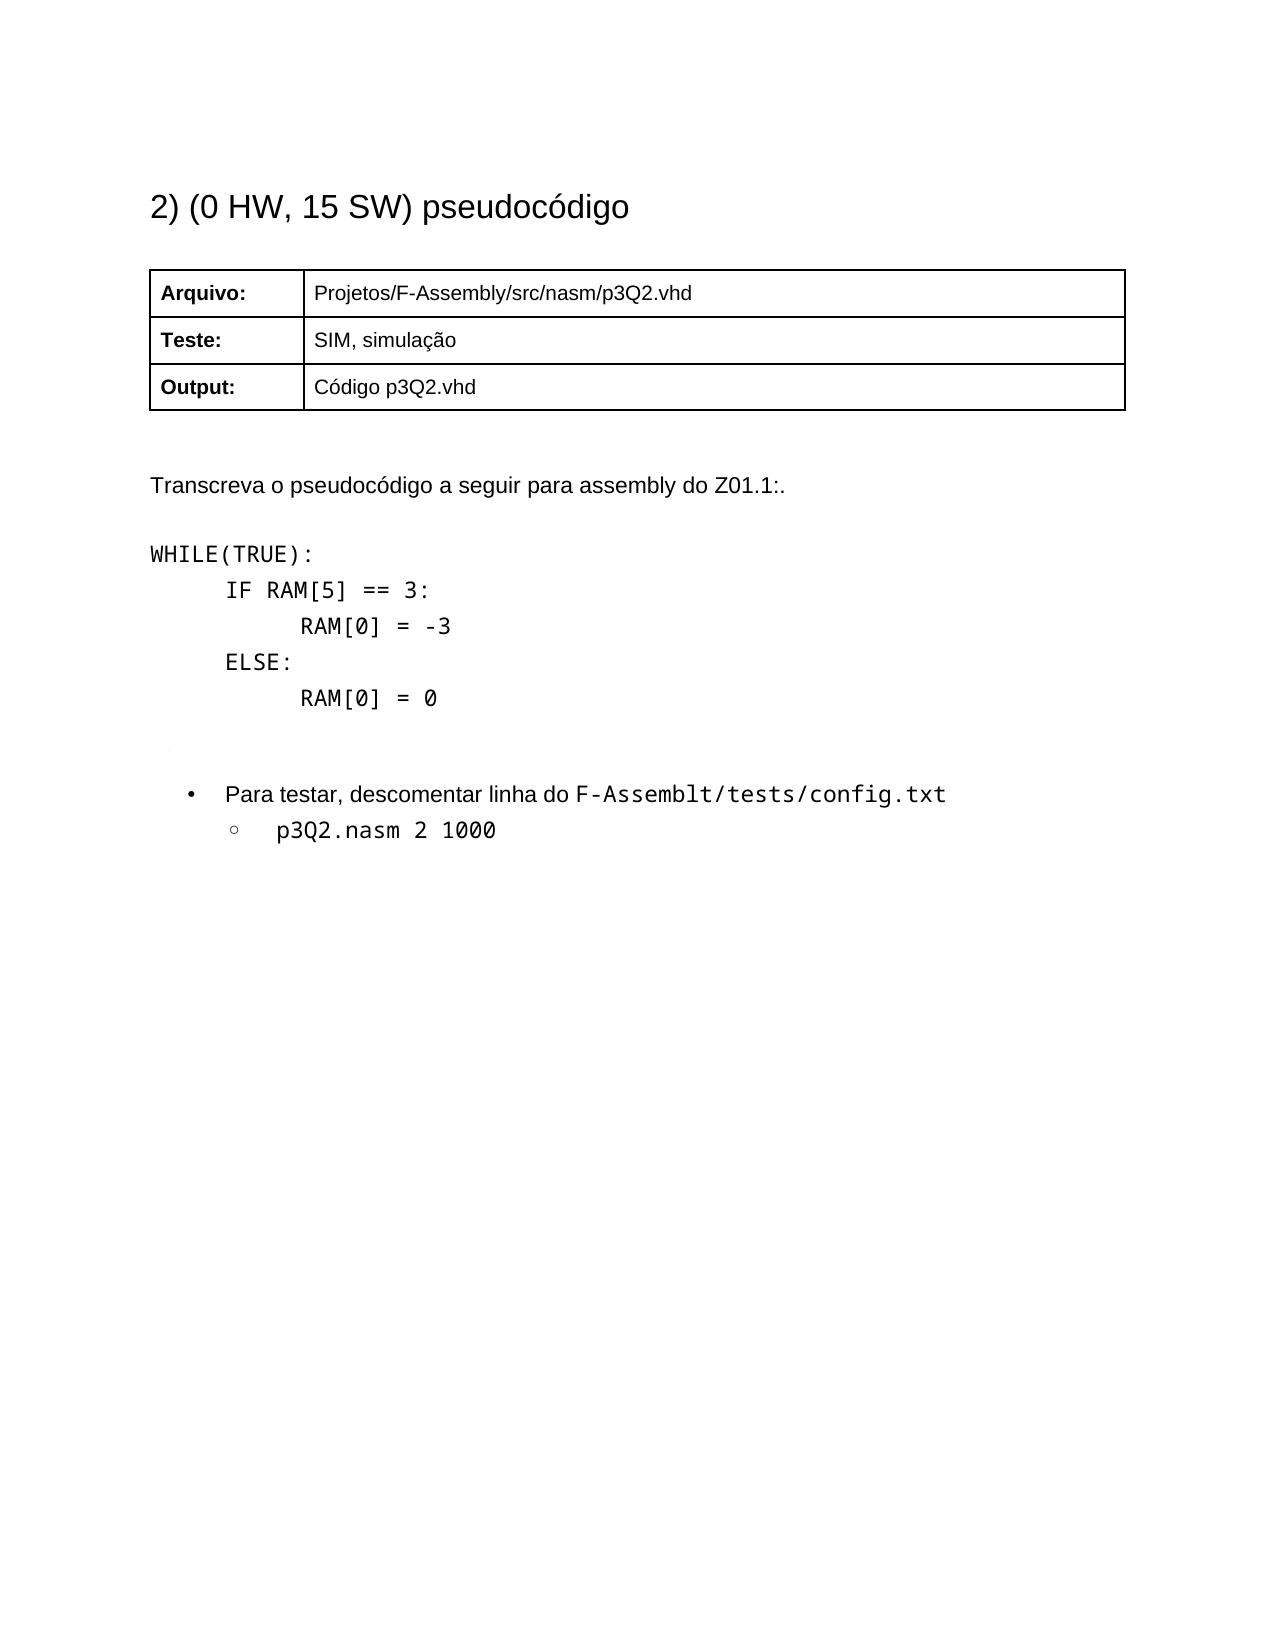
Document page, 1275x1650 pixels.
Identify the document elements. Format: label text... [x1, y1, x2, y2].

text Transcreva o pseudocódigo a seguir para assembly do Z01.1:. [150, 472, 1125, 498]
text IF RAM[5] == 3: [150, 574, 1125, 605]
table_header Arquivo: [151, 271, 303, 316]
table_header Projetos/F-Assembly/src/nasm/p3Q2.vhd [305, 271, 1124, 316]
text WHILE(TRUE): [150, 538, 1125, 569]
list p3Q2.nasm 2 1000 [225, 814, 1125, 845]
table_cell Código p3Q2.vhd [305, 365, 1124, 409]
table_cell Output: [151, 365, 303, 409]
table_cell SIM, simulação [305, 318, 1124, 362]
text RAM[0] = -3 [150, 610, 1125, 641]
list Para testar, descomentar linha do F-Assemblt/tests/config.txt [187, 778, 1125, 809]
text ELSE: [150, 646, 1125, 677]
subtitle 2) (0 HW, 15 SW) pseudocódigo [150, 187, 1125, 226]
text RAM[0] = 0 [150, 682, 1125, 713]
table_cell Teste: [151, 318, 303, 362]
